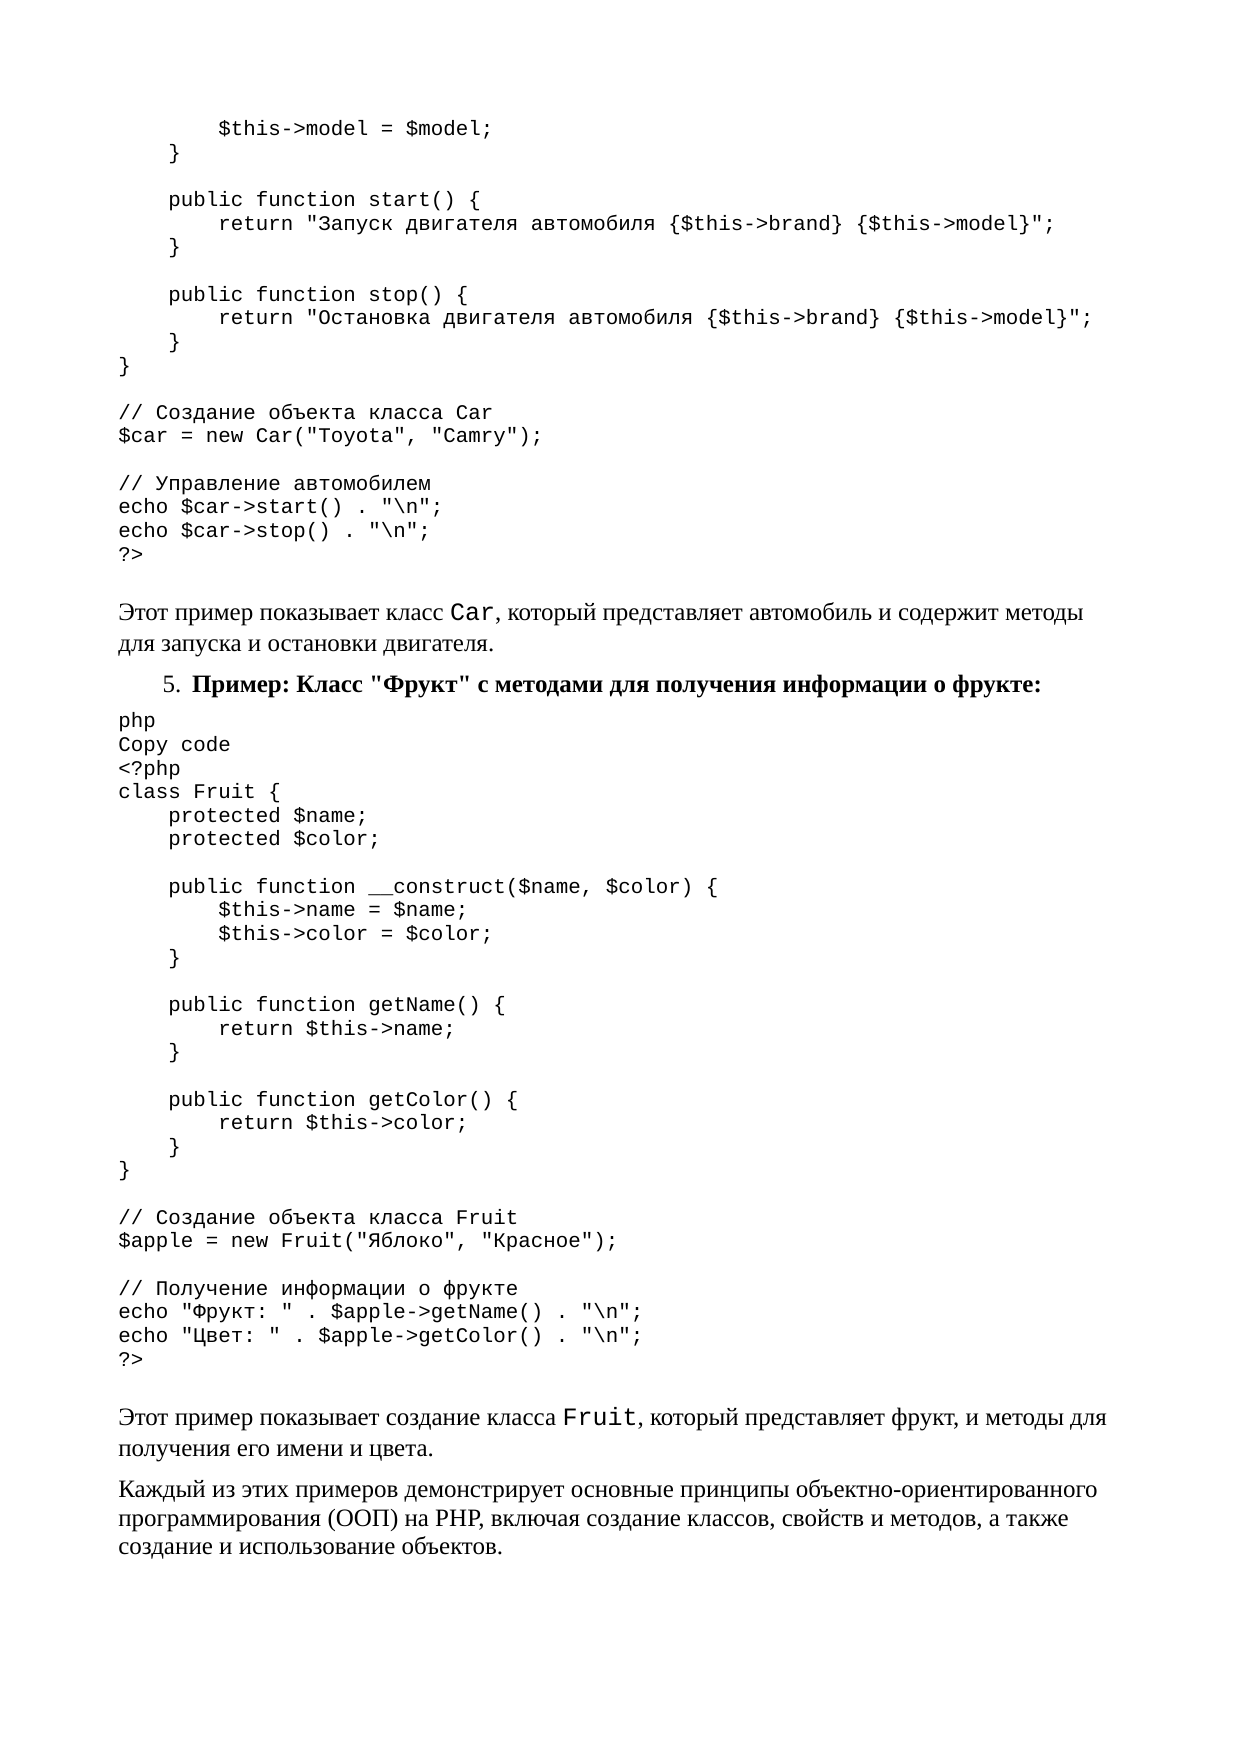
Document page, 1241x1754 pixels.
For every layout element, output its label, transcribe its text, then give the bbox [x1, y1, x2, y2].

text } [118, 947, 1122, 970]
text $apple = new Fruit("Яблоко", "Красное"); [118, 1230, 1122, 1254]
text $this->model = $model; [118, 118, 1122, 142]
text } [118, 142, 1122, 165]
text } [118, 1136, 1122, 1159]
text Этот пример показывает класс Car, который представляет автомобиль и содержит методы для запуска и остановки двигателя. [118, 597, 1122, 656]
text } [118, 236, 1122, 260]
text ?> [118, 544, 1122, 567]
text public function stop() { [118, 284, 1122, 307]
text return $this->name; [118, 1018, 1122, 1041]
text echo "Цвет: " . $apple->getColor() . "\n"; [118, 1325, 1122, 1349]
text // Получение информации о фрукте [118, 1278, 1122, 1301]
text // Управление автомобилем [118, 473, 1122, 496]
text return "Запуск двигателя автомобиля {$this->brand} {$this->model}"; [118, 213, 1122, 236]
text protected $color; [118, 828, 1122, 852]
text } [118, 331, 1122, 354]
text echo $car->stop() . "\n"; [118, 520, 1122, 544]
text protected $name; [118, 805, 1122, 828]
text public function getName() { [118, 994, 1122, 1018]
text echo "Фрукт: " . $apple->getName() . "\n"; [118, 1301, 1122, 1325]
text class Fruit { [118, 781, 1122, 805]
text <?php [118, 757, 1122, 781]
text Copy code [118, 734, 1122, 757]
text return "Остановка двигателя автомобиля {$this->brand} {$this->model}"; [118, 307, 1122, 331]
text } [118, 354, 1122, 378]
text } [118, 1159, 1122, 1183]
text // Создание объекта класса Fruit [118, 1207, 1122, 1230]
text // Создание объекта класса Car [118, 402, 1122, 426]
text public function __construct($name, $color) { [118, 876, 1122, 899]
text echo $car->start() . "\n"; [118, 496, 1122, 520]
text return $this->color; [118, 1112, 1122, 1136]
text $car = new Car("Toyota", "Camry"); [118, 426, 1122, 449]
list Пример: Класс "Фрукт" с методами для получения информации о фрукте: [162, 669, 1122, 698]
text public function start() { [118, 189, 1122, 213]
text Этот пример показывает создание класса Fruit, который представляет фрукт, и методы для получения его имени и цвета. [118, 1402, 1122, 1461]
text $this->name = $name; [118, 899, 1122, 923]
text $this->color = $color; [118, 923, 1122, 947]
text } [118, 1041, 1122, 1065]
text Каждый из этих примеров демонстрирует основные принципы объектно-ориентированного программирования (ООП) на PHP, включая создание классов, свойств и методов, а также создание и использование объектов. [118, 1474, 1122, 1560]
text php [118, 710, 1122, 734]
text public function getColor() { [118, 1088, 1122, 1112]
text ?> [118, 1349, 1122, 1372]
